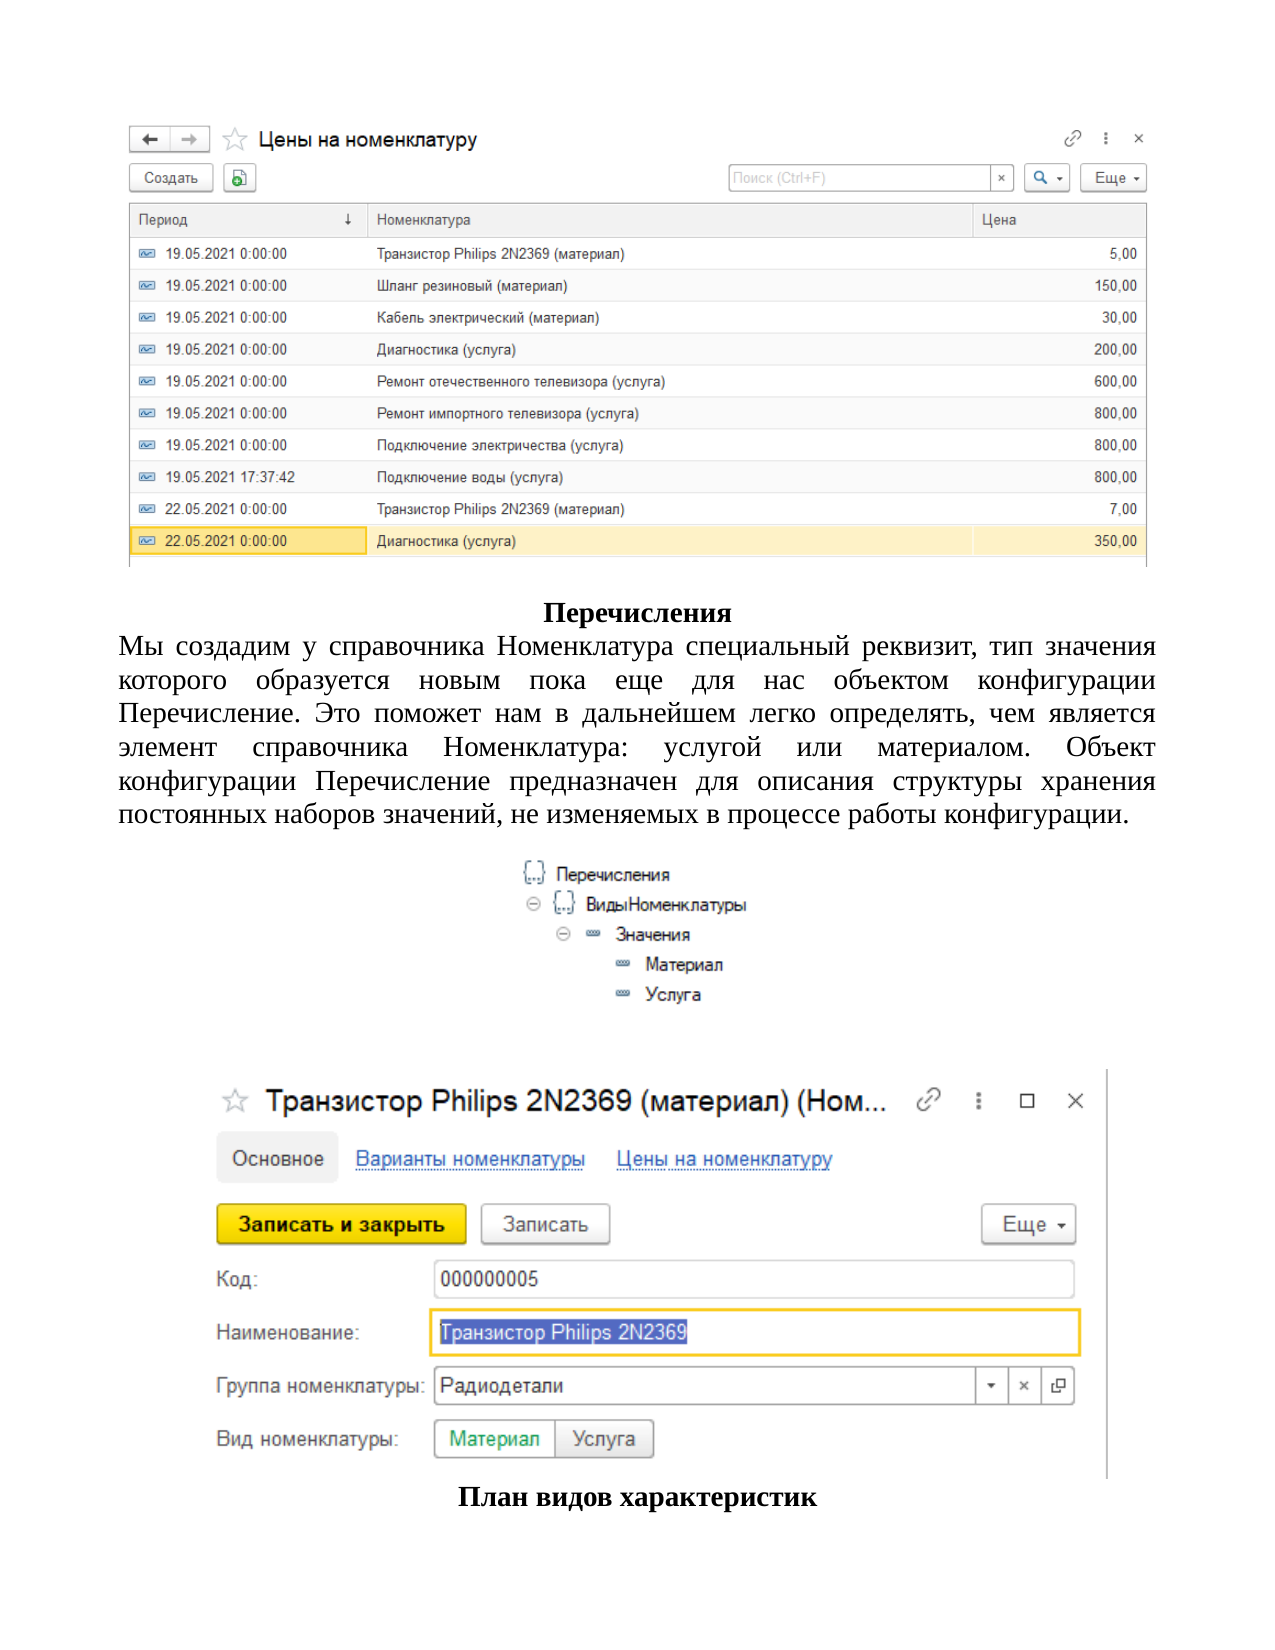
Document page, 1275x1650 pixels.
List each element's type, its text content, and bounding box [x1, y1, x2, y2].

text План видов характеристик [118, 1479, 1157, 1512]
text Перечисления [118, 595, 1157, 628]
text Мы создадим у справочника Номенклатура специальный реквизит, тип значения которого образуется новым пока еще для нас объектом конфигурации Перечисление. Это поможет нам в дальнейшем легко определять, чем является элемент справочника Номенклатура: услугой или материалом. Объект конфигурации Перечисление предназначен для описания структуры хранения постоянных наборов значений, не изменяемых в процессе работы конфигурации. [118, 628, 1157, 830]
